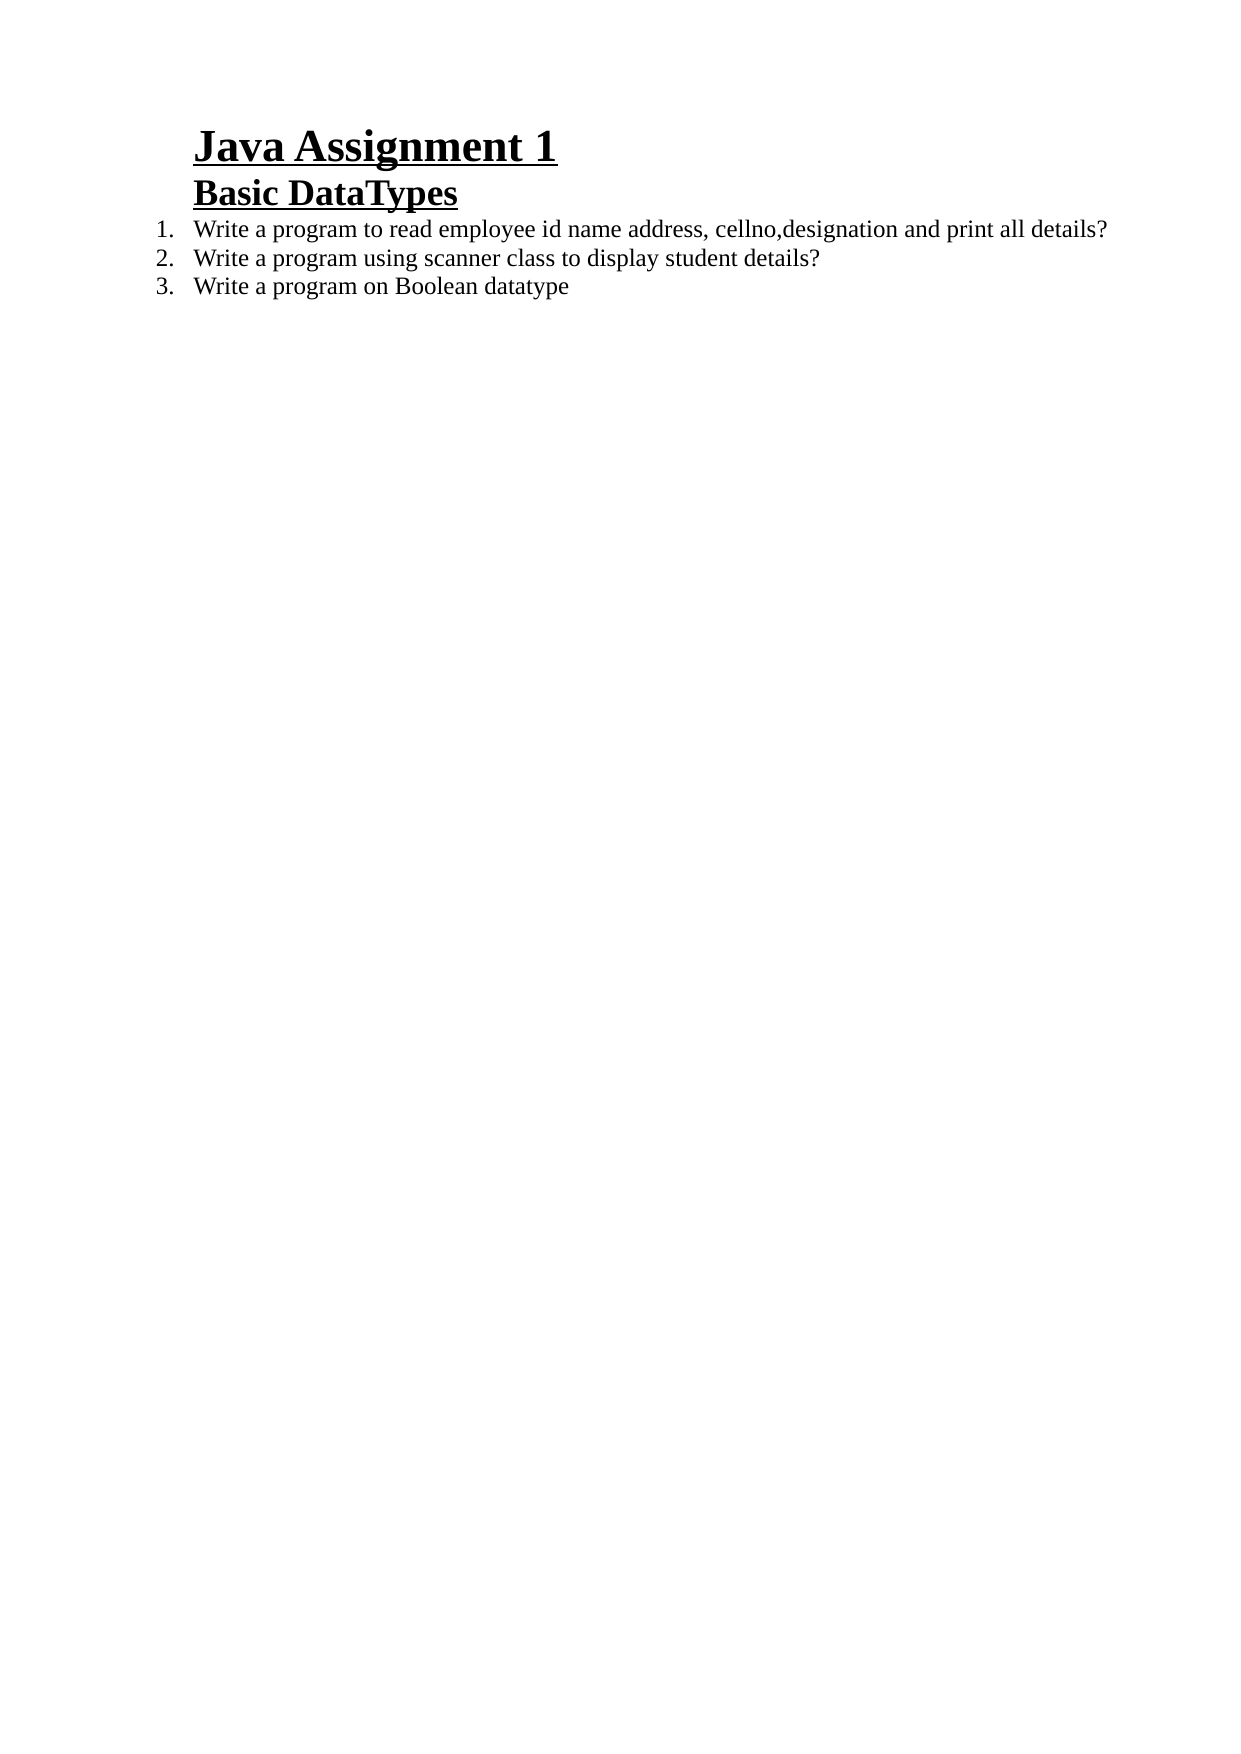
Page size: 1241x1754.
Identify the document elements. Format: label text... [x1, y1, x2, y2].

list Basic DataTypes [156, 171, 1122, 214]
list Write a program using scanner class to display student details? [156, 243, 1122, 271]
list Write a program to read employee id name address, cellno,designation and print all details? [156, 214, 1122, 243]
list Write a program on Boolean datatype [156, 271, 1122, 300]
list Java Assignment 1 [156, 118, 1122, 171]
